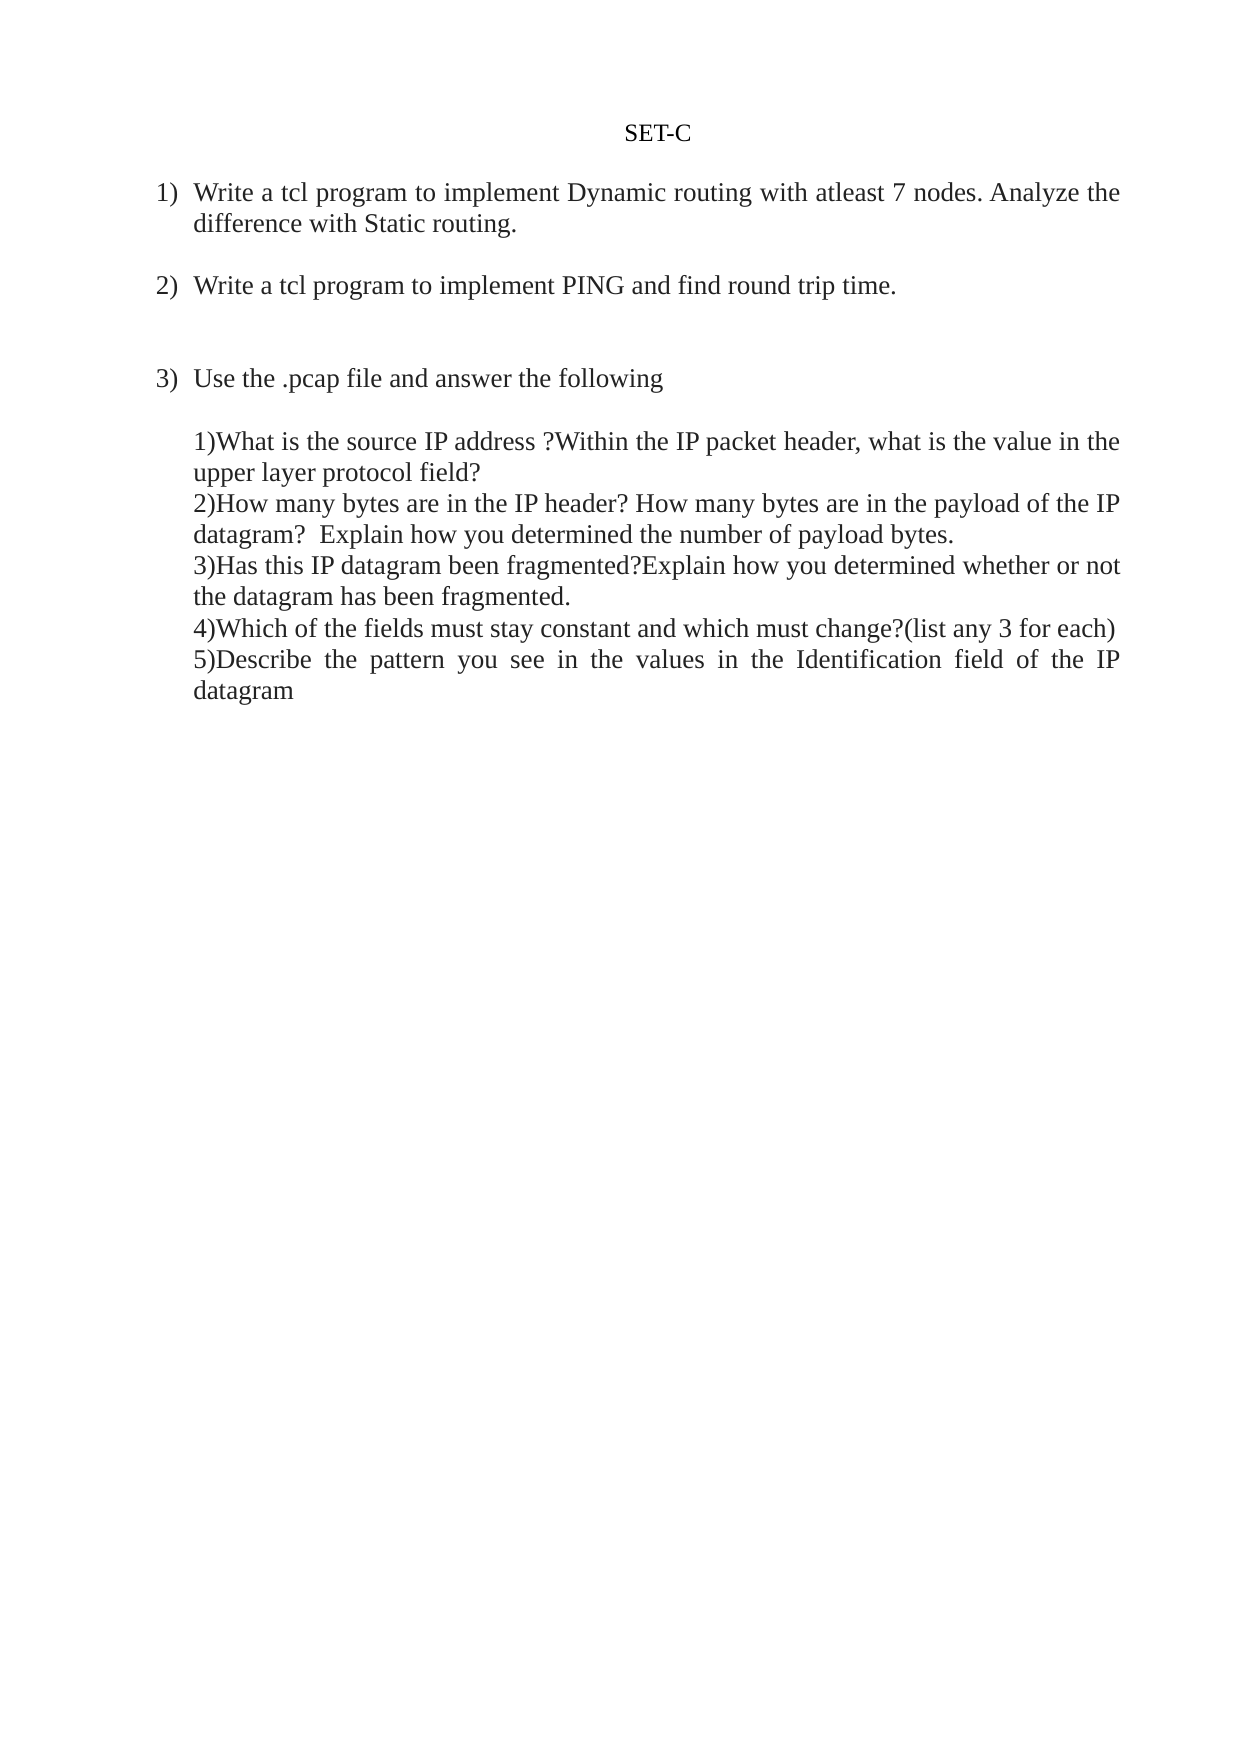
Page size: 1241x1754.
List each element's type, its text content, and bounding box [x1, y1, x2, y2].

list 5)Describe the pattern you see in the values in the Identification field of the IP datagram [156, 643, 1122, 705]
list SET-C [156, 118, 1122, 147]
list 2)How many bytes are in the IP header? How many bytes are in the payload of the IP datagram? Explain how you determined the number of payload bytes. [156, 487, 1122, 549]
list Write a tcl program to implement PING and find round trip time. [156, 269, 1122, 300]
list Write a tcl program to implement Dynamic routing with atleast 7 nodes. Analyze the difference with Static routing. [156, 176, 1122, 238]
list 3)Has this IP datagram been fragmented?Explain how you determined whether or not the datagram has been fragmented. [156, 549, 1122, 612]
list 1)What is the source IP address ?Within the IP packet header, what is the value in the upper layer protocol field? [156, 425, 1122, 487]
list Use the .pcap file and answer the following [156, 362, 1122, 394]
list 4)Which of the fields must stay constant and which must change?(list any 3 for each) [156, 612, 1122, 643]
